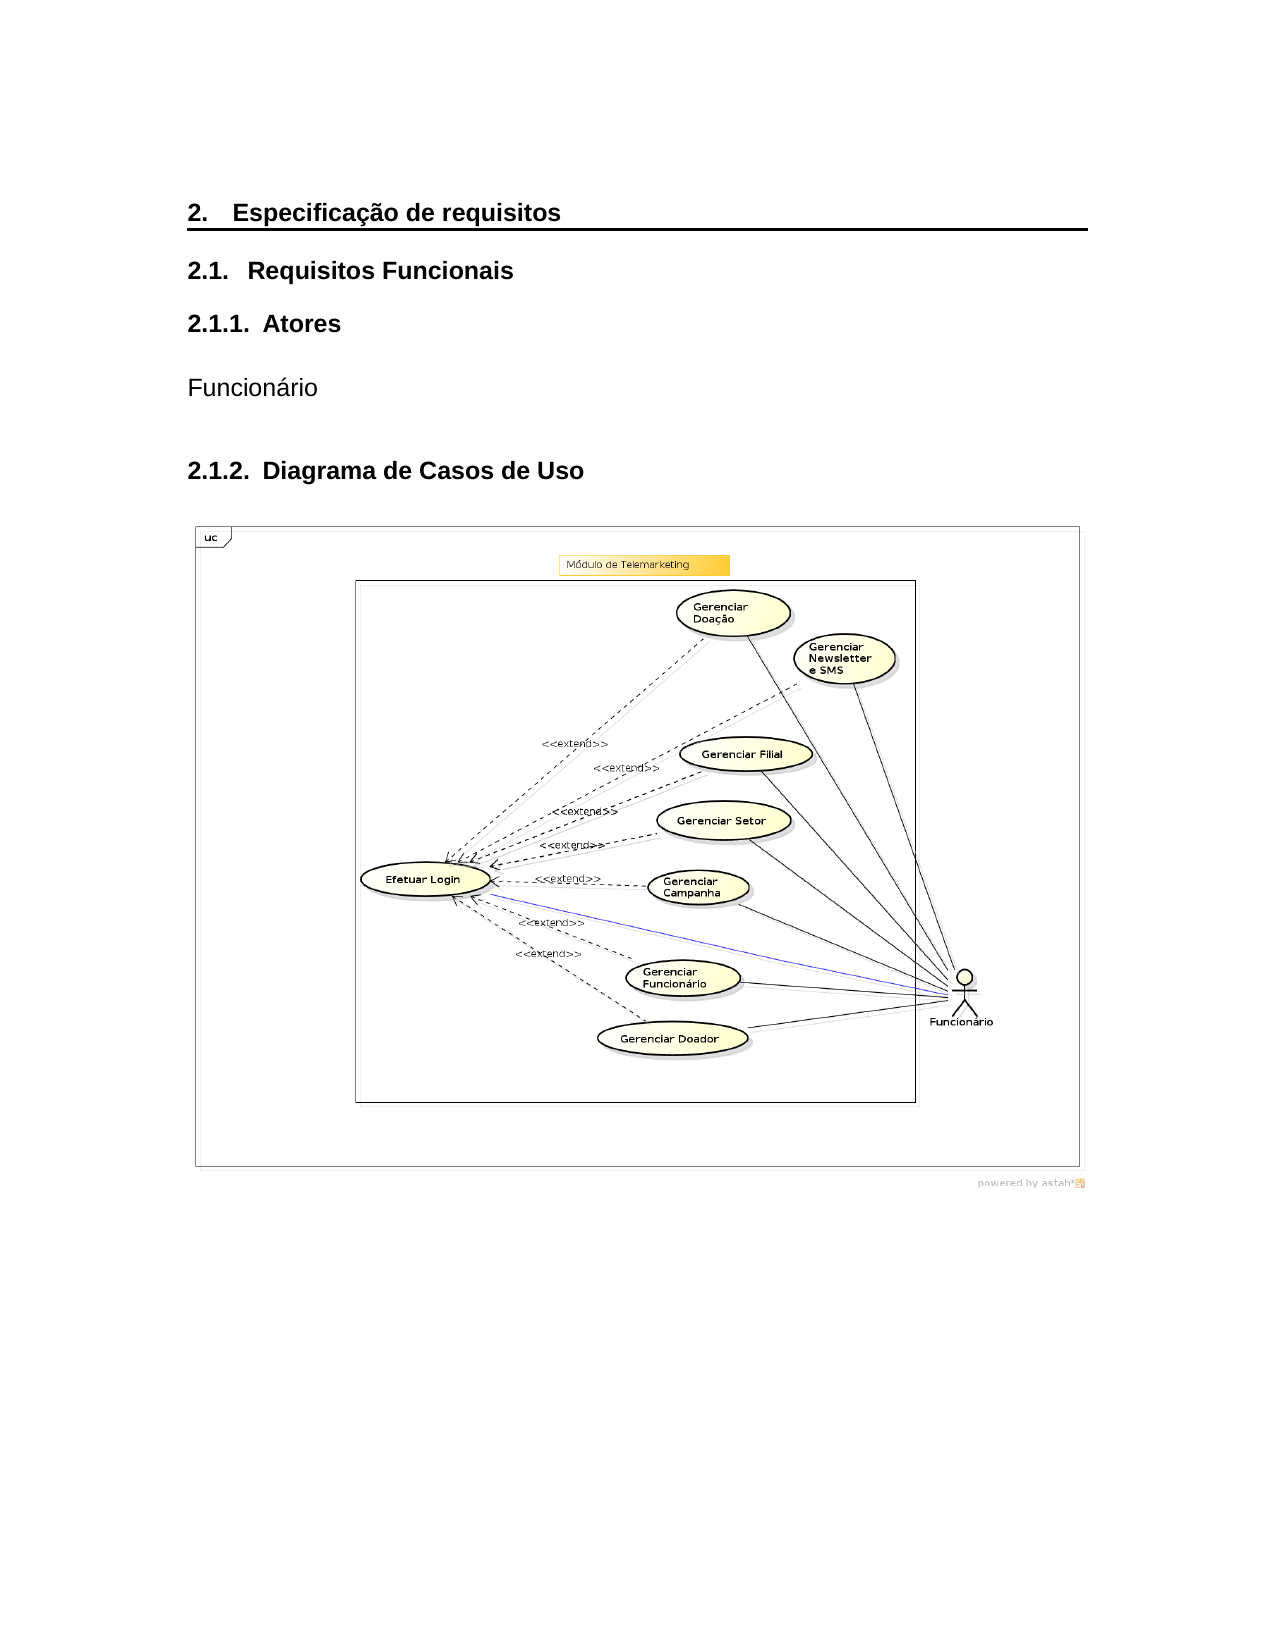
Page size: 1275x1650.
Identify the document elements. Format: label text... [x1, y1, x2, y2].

subtitle Requisitos Funcionais [187, 256, 1088, 284]
subtitle Diagrama de Casos de Uso [187, 456, 1088, 484]
text Funcionário [187, 373, 1088, 402]
subtitle Especificação de requisitos [187, 198, 1088, 228]
picture [187, 519, 1088, 1191]
subtitle Atores [187, 309, 1088, 338]
